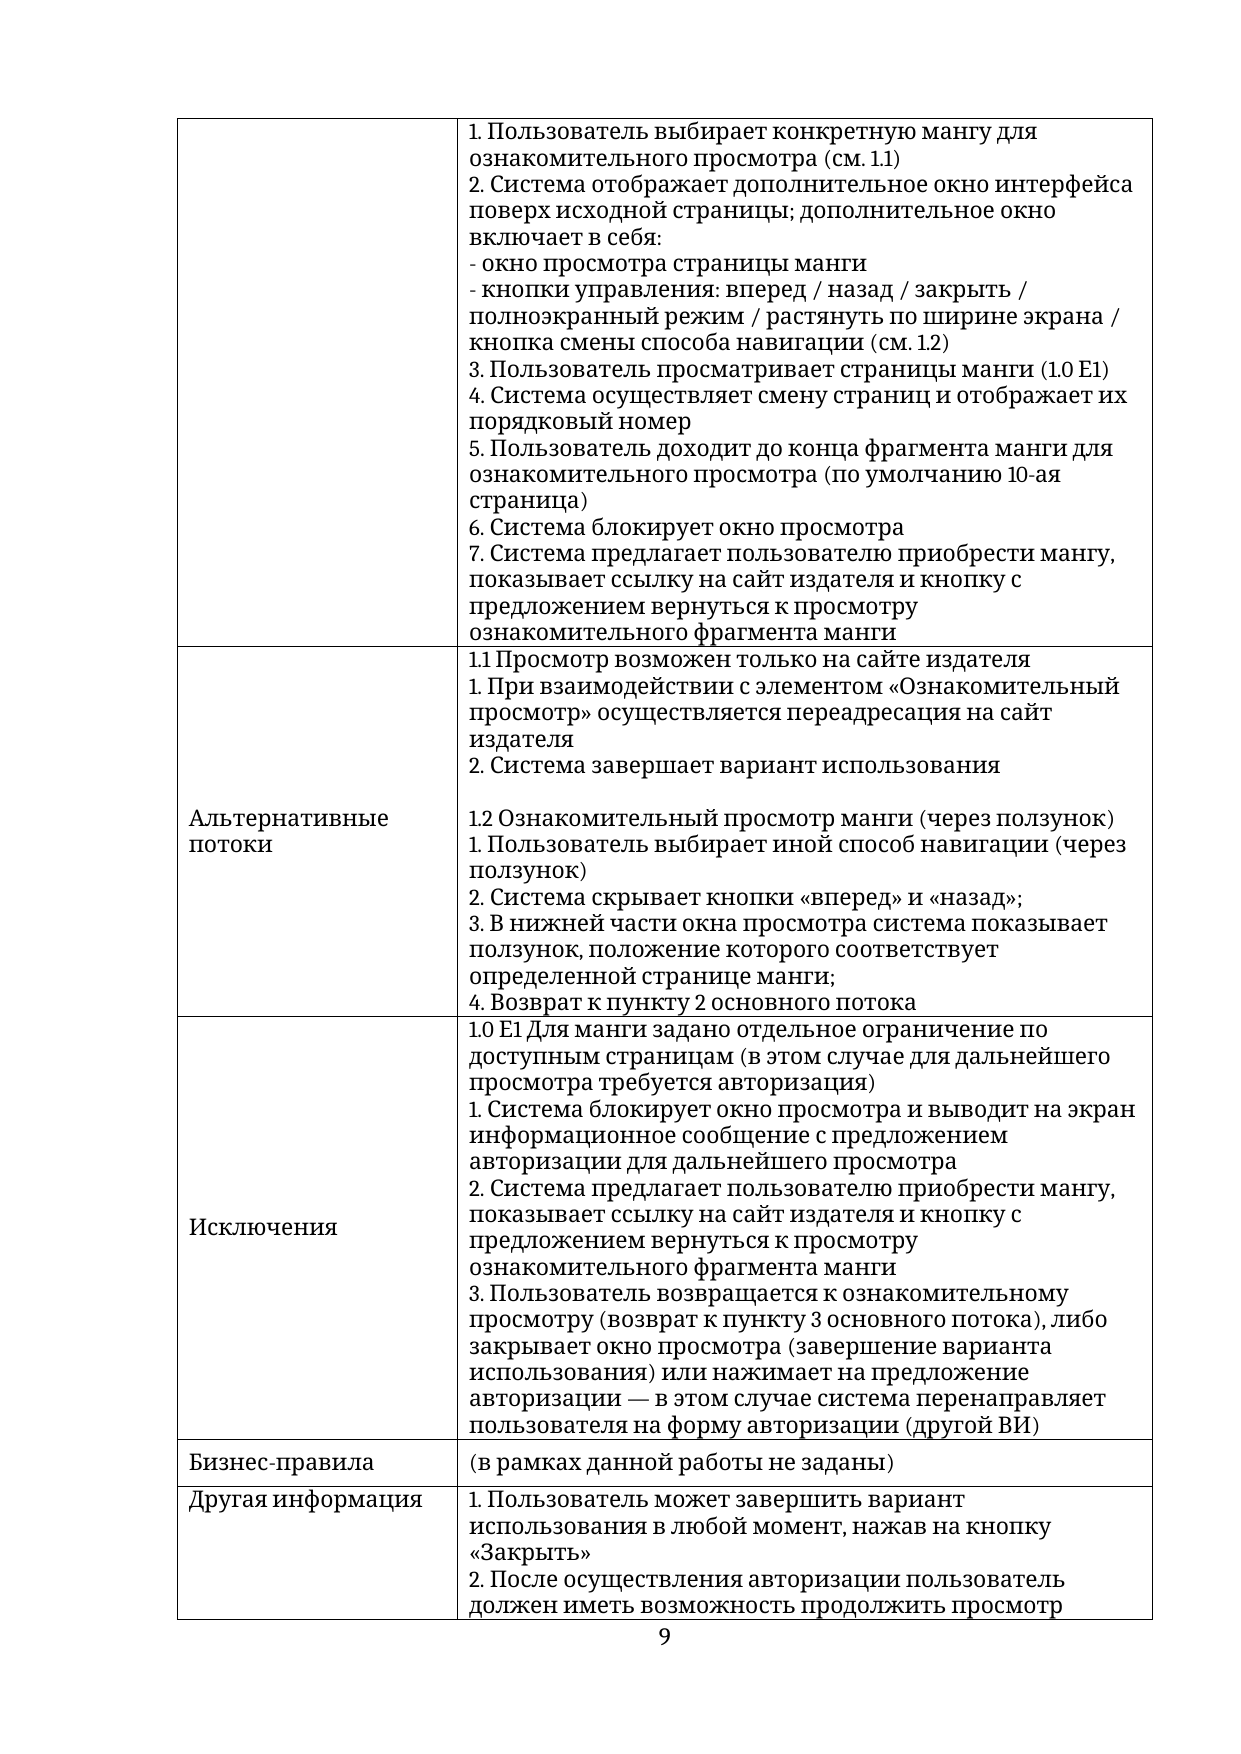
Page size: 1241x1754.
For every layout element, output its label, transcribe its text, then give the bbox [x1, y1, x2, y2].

table_cell 1.0 Е1 Для манги задано отдельное ограничение по доступным страницам (в этом случае для дальнейшего просмотра требуется авторизация) 1. Система блокирует окно просмотра и выводит на экран информационное сообщение с предложением авторизации для дальнейшего просмотра 2. Система предлагает пользователю приобрести мангу, показывает ссылку на сайт издателя и кнопку с предложением вернуться к просмотру ознакомительного фрагмента манги 3. Пользователь возвращается к ознакомительному просмотру (возврат к пункту 3 основного потока), либо закрывает окно просмотра (завершение варианта использования) или нажимает на предложение авторизации — в этом случае система перенаправляет пользователя на форму авторизации (другой ВИ) [458, 1017, 1152, 1439]
table_cell (в рамках данной работы не заданы) [458, 1440, 1152, 1486]
table_cell [178, 119, 457, 646]
table_cell 1. Пользователь может завершить вариант использования в любой момент, нажав на кнопку «Закрыть» 2. После осуществления авторизации пользователь должен иметь возможность продолжить просмотр [458, 1487, 1152, 1619]
table_cell Бизнес-правила [178, 1440, 457, 1486]
table_cell 1. Пользователь выбирает конкретную мангу для ознакомительного просмотра (см. 1.1) 2. Система отображает дополнительное окно интерфейса поверх исходной страницы; дополнительное окно включает в себя: - окно просмотра страницы манги - кнопки управления: вперед / назад / закрыть / полноэкранный режим / растянуть по ширине экрана / кнопка смены способа навигации (см. 1.2) 3. Пользователь просматривает страницы манги (1.0 Е1) 4. Система осуществляет смену страниц и отображает их порядковый номер 5. Пользователь доходит до конца фрагмента манги для ознакомительного просмотра (по умолчанию 10-ая страница) 6. Система блокирует окно просмотра 7. Система предлагает пользователю приобрести мангу, показывает ссылку на сайт издателя и кнопку с предложением вернуться к просмотру ознакомительного фрагмента манги [458, 119, 1152, 646]
table_cell Другая информация [178, 1487, 457, 1619]
table_cell 1.1 Просмотр возможен только на сайте издателя 1. При взаимодействии с элементом «Ознакомительный просмотр» осуществляется переадресация на сайт издателя 2. Система завершает вариант использования 1.2 Ознакомительный просмотр манги (через ползунок) 1. Пользователь выбирает иной способ навигации (через ползунок) 2. Система скрывает кнопки «вперед» и «назад»; 3. В нижней части окна просмотра система показывает ползунок, положение которого соответствует определенной странице манги; 4. Возврат к пункту 2 основного потока [458, 647, 1152, 1016]
table_cell Исключения [178, 1017, 457, 1439]
table_cell Альтернативные потоки [178, 647, 457, 1016]
